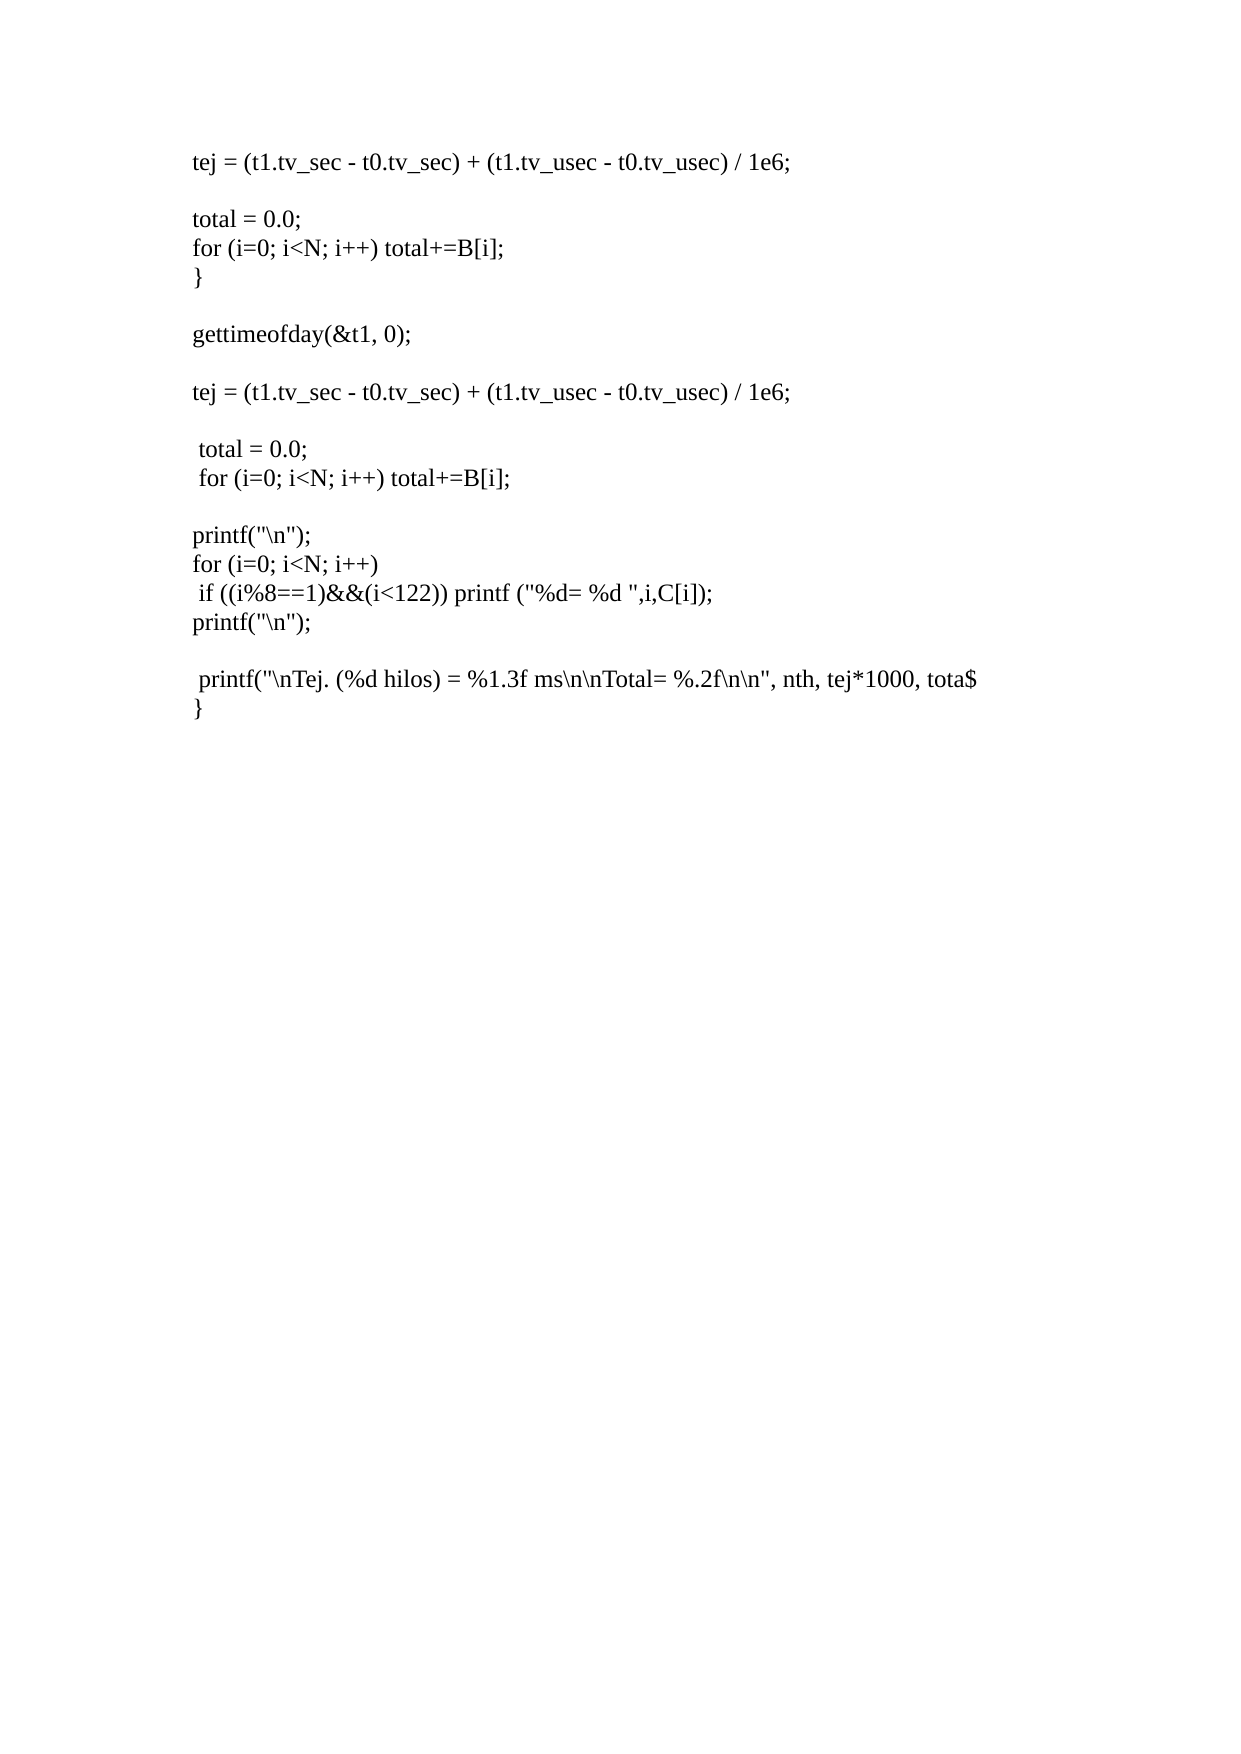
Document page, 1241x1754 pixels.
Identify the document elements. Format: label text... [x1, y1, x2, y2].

text if ((i%8==1)&&(i<122)) printf ("%d= %d ",i,C[i]); [118, 578, 1122, 607]
text for (i=0; i<N; i++) total+=B[i]; [118, 463, 1122, 492]
text tej = (t1.tv_sec - t0.tv_sec) + (t1.tv_usec - t0.tv_usec) / 1e6; [118, 147, 1122, 176]
text } [118, 262, 1122, 291]
text total = 0.0; [118, 204, 1122, 233]
text for (i=0; i<N; i++) [118, 549, 1122, 578]
text total = 0.0; [118, 434, 1122, 463]
text printf("\nTej. (%d hilos) = %1.3f ms\n\nTotal= %.2f\n\n", nth, tej*1000, tota$ [118, 664, 1122, 693]
text gettimeofday(&t1, 0); [118, 319, 1122, 348]
text tej = (t1.tv_sec - t0.tv_sec) + (t1.tv_usec - t0.tv_usec) / 1e6; [118, 377, 1122, 406]
text for (i=0; i<N; i++) total+=B[i]; [118, 233, 1122, 262]
text printf("\n"); [118, 521, 1122, 549]
text } [118, 693, 1122, 722]
text printf("\n"); [118, 607, 1122, 636]
